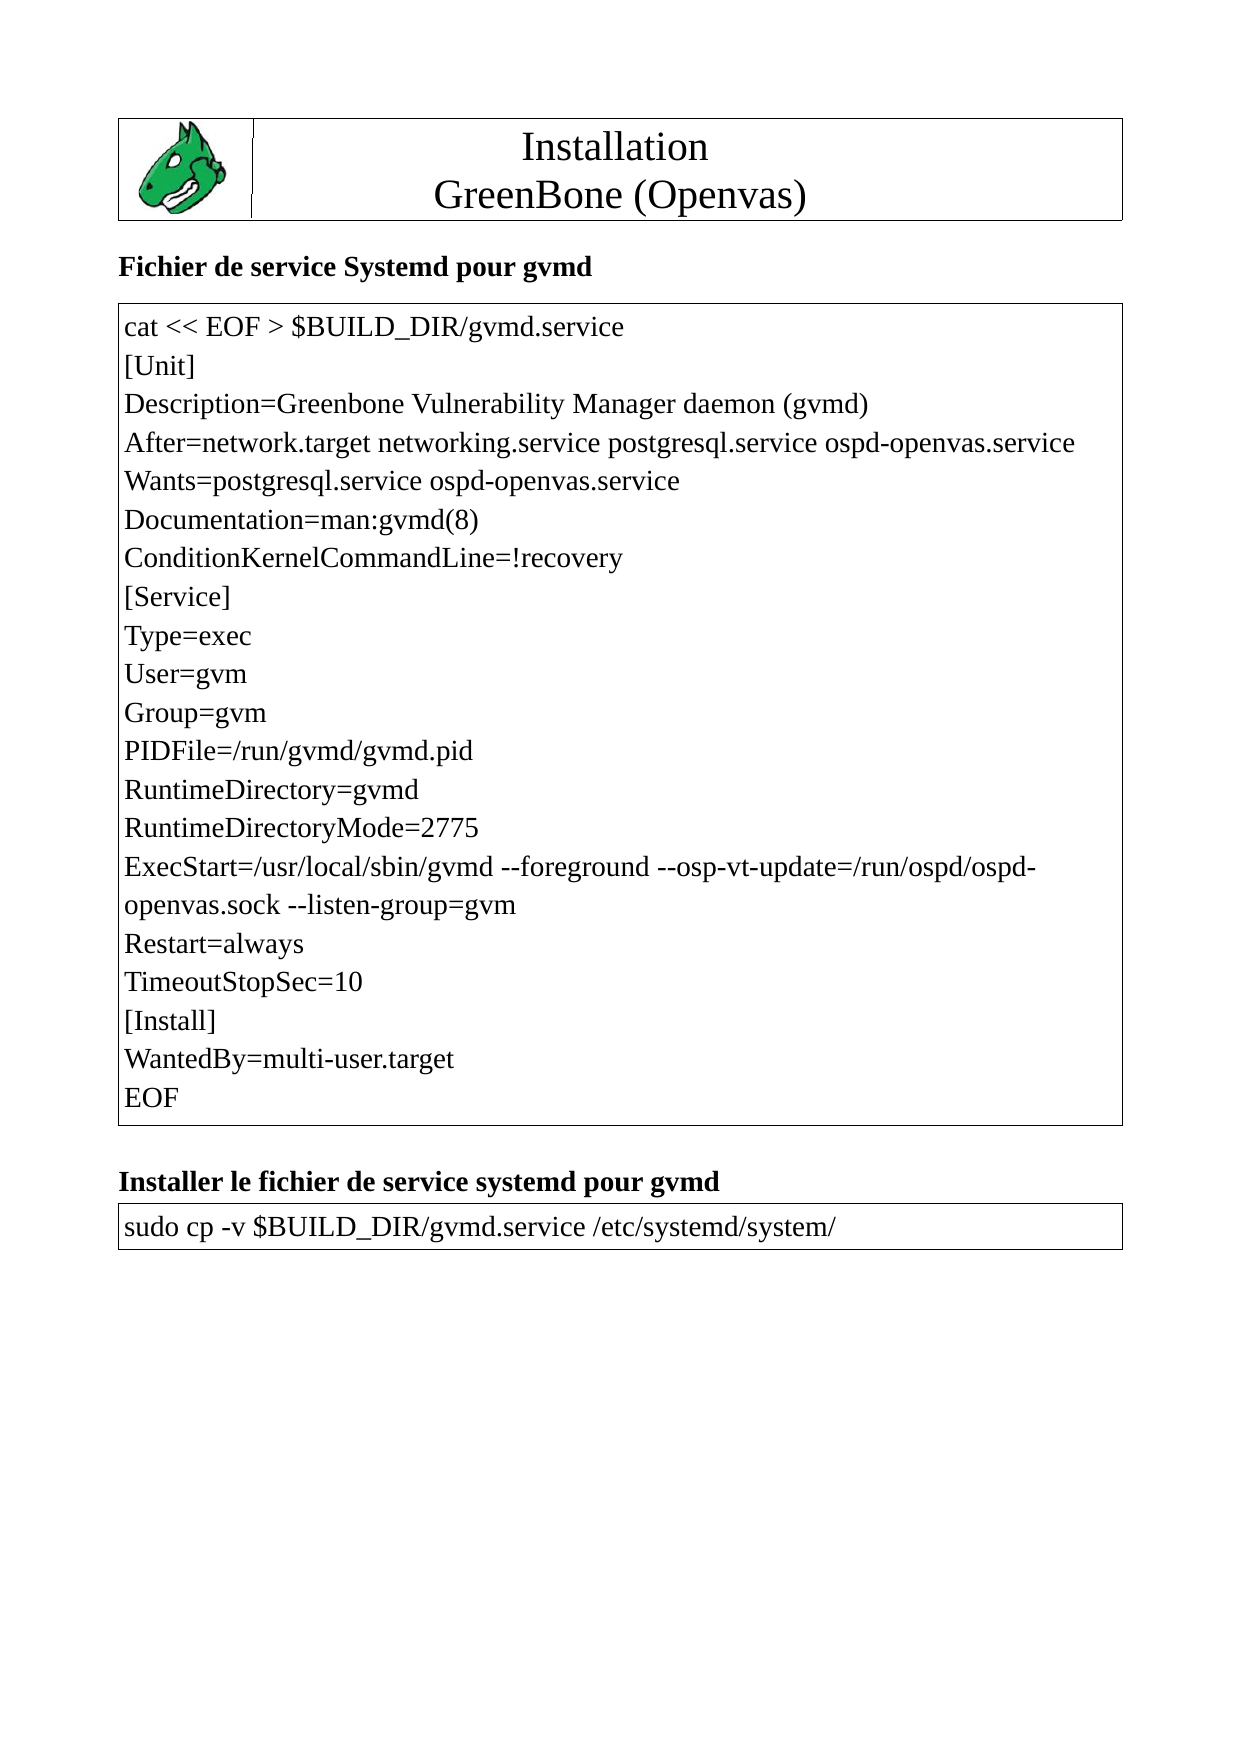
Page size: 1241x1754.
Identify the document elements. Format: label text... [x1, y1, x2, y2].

text Installer le fichier de service systemd pour gvmd [118, 1164, 1122, 1198]
table_header sudo cp -v $BUILD_DIR/gvmd.service /etc/systemd/system/ [119, 1204, 1122, 1249]
picture [138, 121, 237, 214]
text Fichier de service Systemd pour gvmd [118, 249, 1122, 283]
table_header cat << EOF > $BUILD_DIR/gvmd.service [Unit] Description=Greenbone Vulnerability Manager daemon (gvmd) After=network.target networking.service postgresql.service ospd-openvas.service Wants=postgresql.service ospd-openvas.service Documentation=man:gvmd(8) ConditionKernelCommandLine=!recovery [Service] Type=exec User=gvm Group=gvm PIDFile=/run/gvmd/gvmd.pid RuntimeDirectory=gvmd RuntimeDirectoryMode=2775 ExecStart=/usr/local/sbin/gvmd --foreground --osp-vt-update=/run/ospd/ospd-openvas.sock --listen-group=gvm Restart=always TimeoutStopSec=10 [Install] WantedBy=multi-user.target EOF [119, 304, 1122, 1124]
